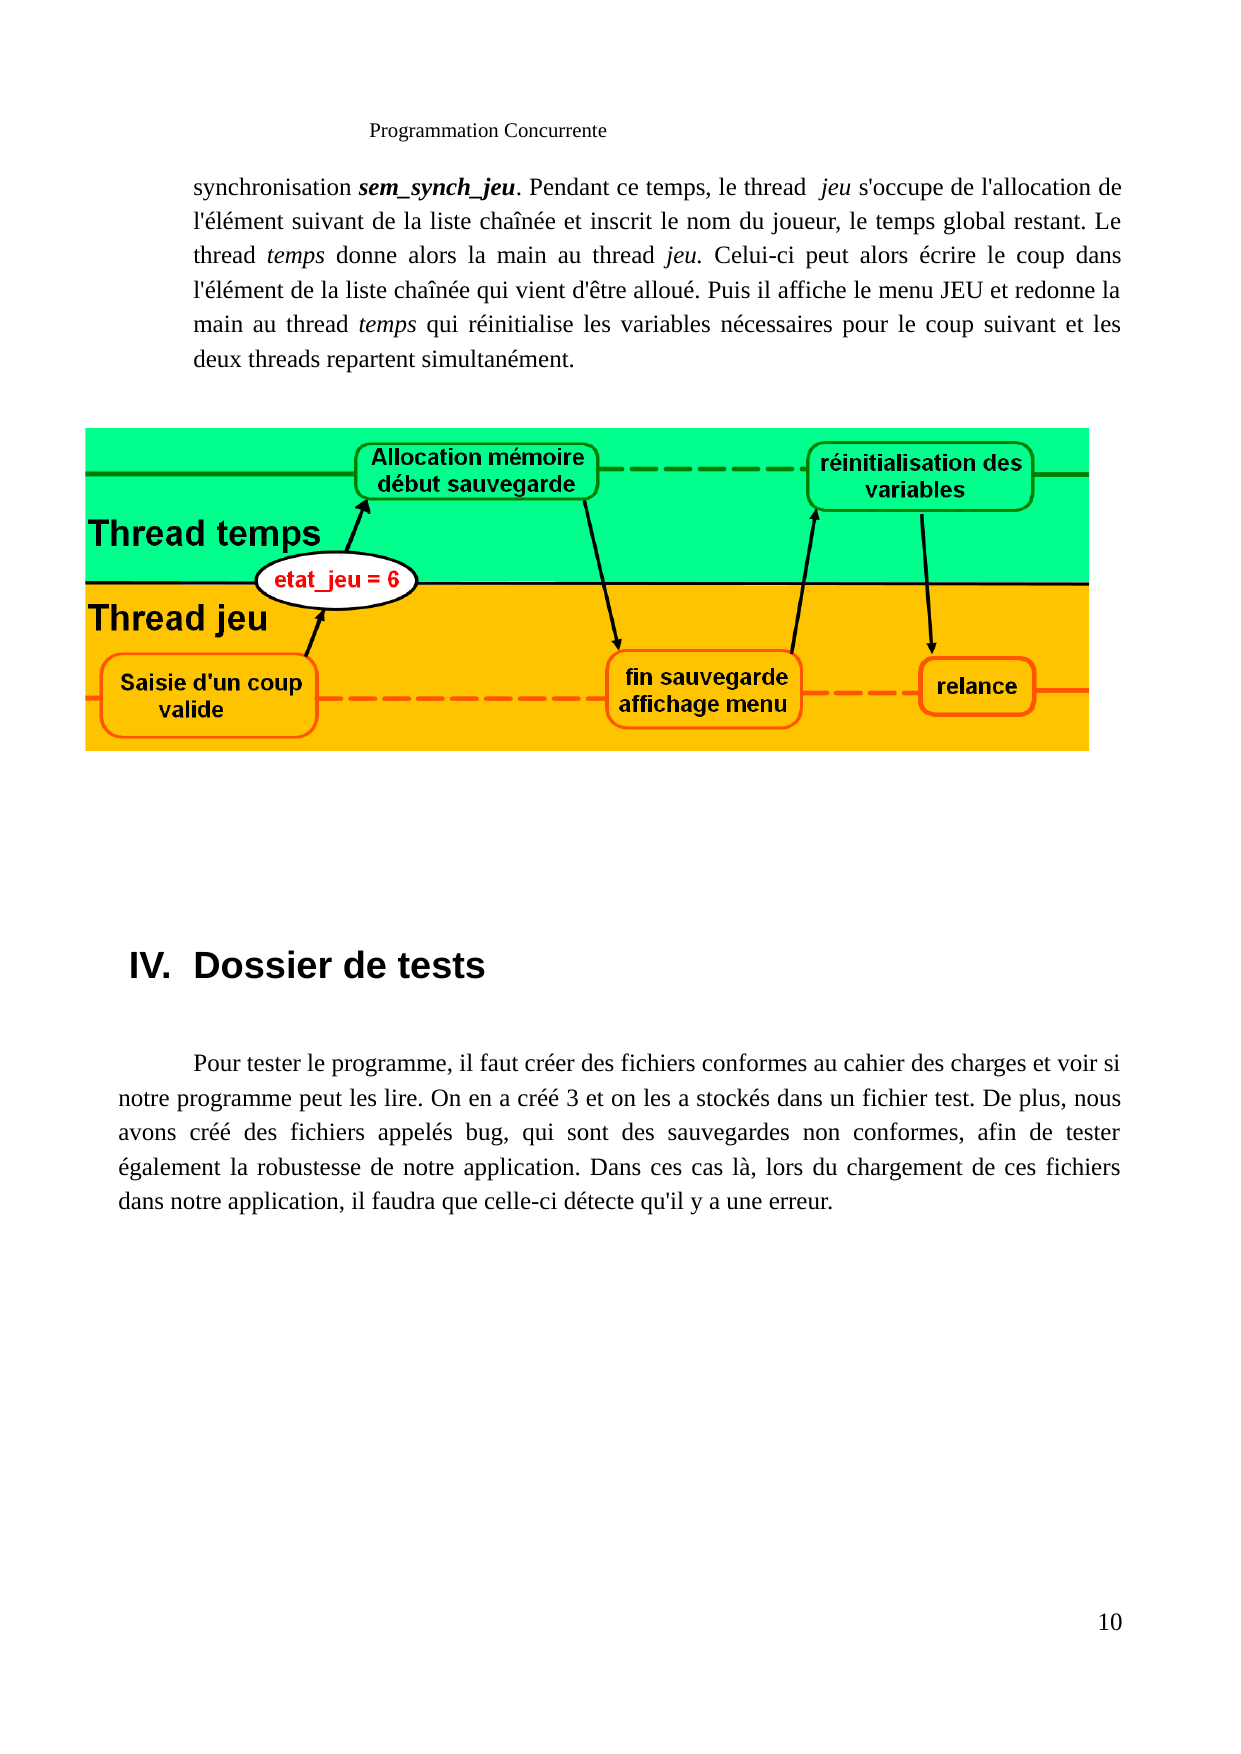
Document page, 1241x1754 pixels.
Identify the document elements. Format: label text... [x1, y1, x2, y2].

list synchronisation sem_synch_jeu. Pendant ce temps, le thread jeu s'occupe de l'allocation de l'élément suivant de la liste chaînée et inscrit le nom du joueur, le temps global restant. Le thread temps donne alors la main au thread jeu. Celui-ci peut alors écrire le coup dans l'élément de la liste chaînée qui vient d'être alloué. Puis il affiche le menu JEU et redonne la main au thread temps qui réinitialise les variables nécessaires pour le coup suivant et les deux threads repartent simultanément. [156, 172, 1122, 373]
picture [85, 428, 1090, 751]
text Pour tester le programme, il faut créer des fichiers conformes au cahier des charges et voir si notre programme peut les lire. On en a créé 3 et on les a stockés dans un fichier test. De plus, nous avons créé des fichiers appelés bug, qui sont des sauvegardes non conformes, afin de tester également la robustesse de notre application. Dans ces cas là, lors du chargement de ces fichiers dans notre application, il faudra que celle-ci détecte qu'il y a une erreur. [118, 1048, 1122, 1215]
subtitle Dossier de tests [118, 943, 1122, 987]
